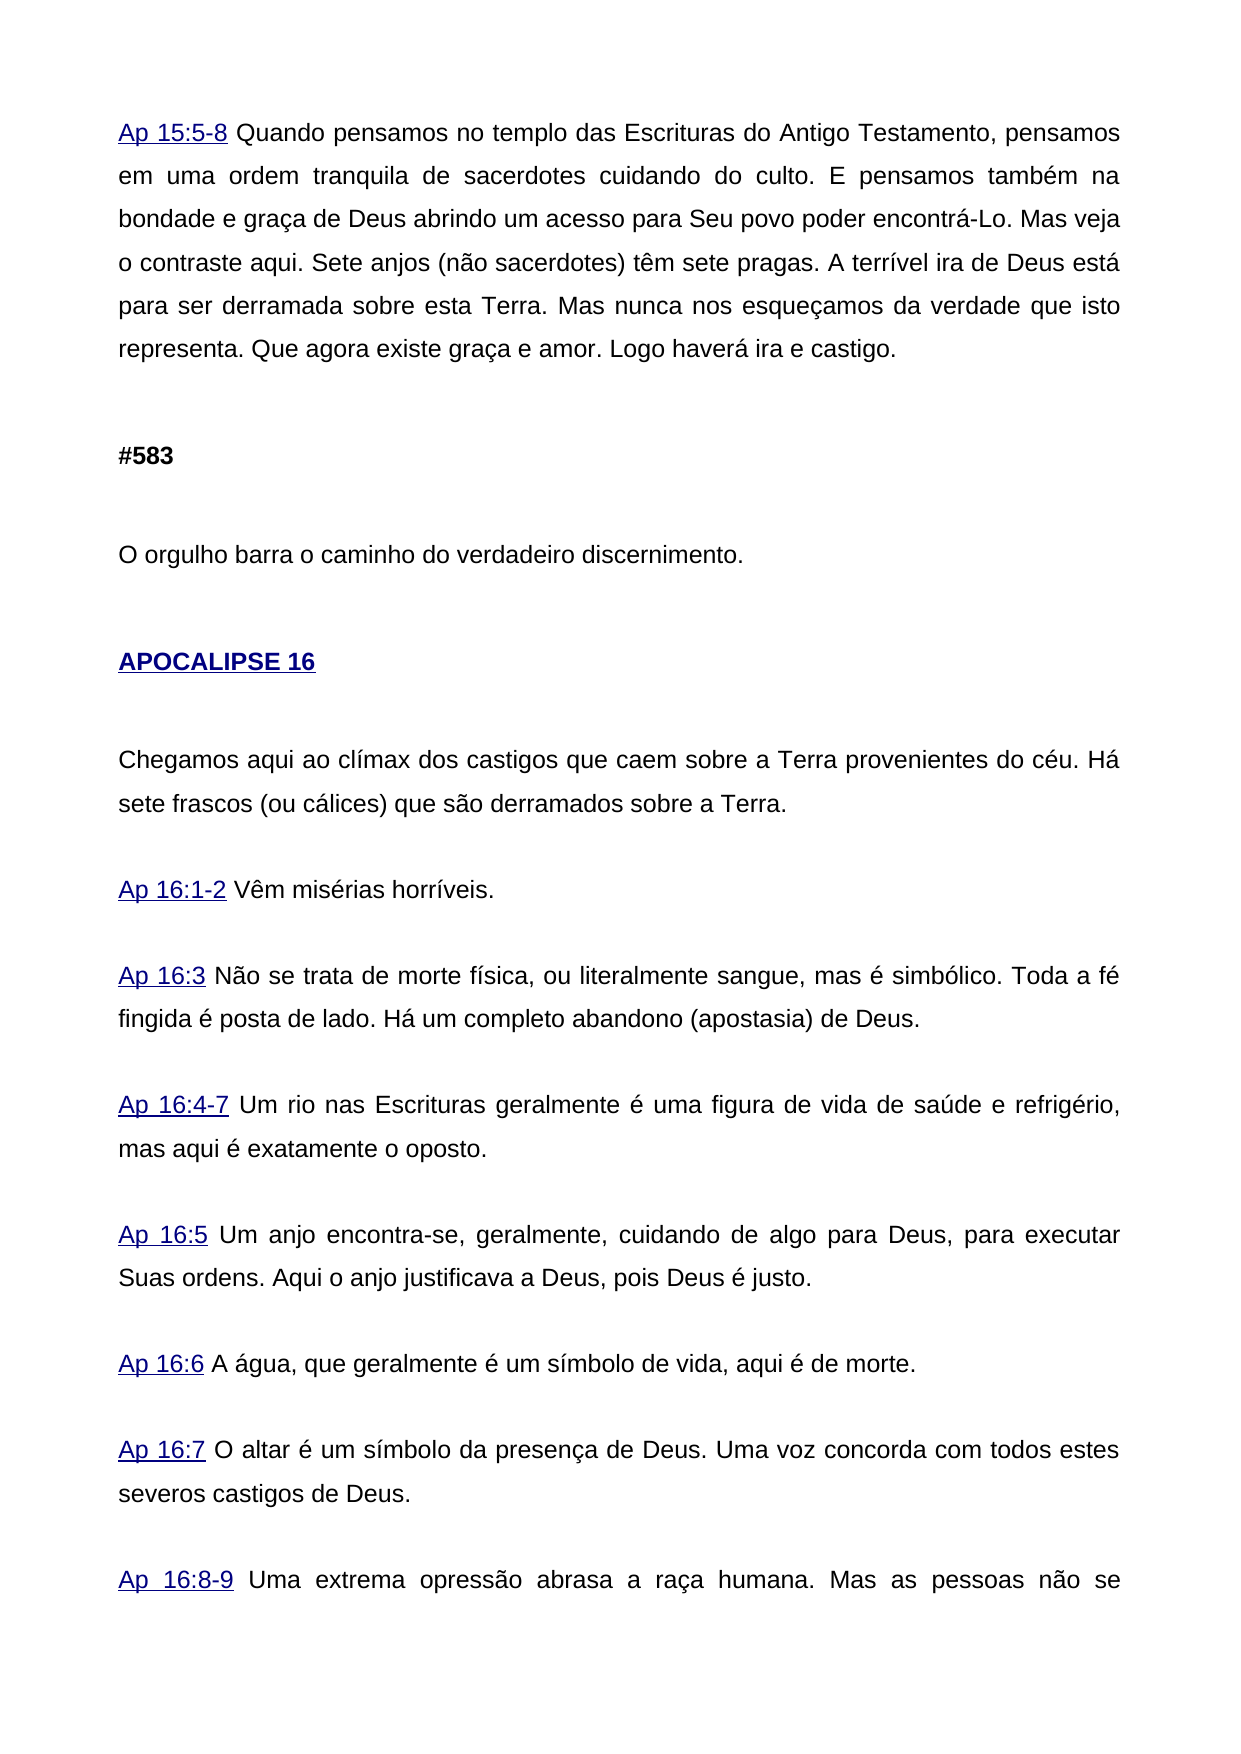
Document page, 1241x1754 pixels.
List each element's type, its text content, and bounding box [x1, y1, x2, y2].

text Ap 15:5-8 Quando pensamos no templo das Escrituras do Antigo Testamento, pensamos em uma ordem tranquila de sacerdotes cuidando do culto. E pensamos também na bondade e graça de Deus abrindo um acesso para Seu povo poder encontrá-Lo. Mas veja o contraste aqui. Sete anjos (não sacerdotes) têm sete pragas. A terrível ira de Deus está para ser derramada sobre esta Terra. Mas nunca nos esqueçamos da verdade que isto representa. Que agora existe graça e amor. Logo haverá ira e castigo. [118, 118, 1122, 362]
text Ap 16:6 A água, que geralmente é um símbolo de vida, aqui é de morte. [118, 1349, 1122, 1378]
text Ap 16:7 O altar é um símbolo da presença de Deus. Uma voz concorda com todos estes severos castigos de Deus. [118, 1435, 1122, 1507]
text Ap 16:5 Um anjo encontra-se, geralmente, cuidando de algo para Deus, para executar Suas ordens. Aqui o anjo justificava a Deus, pois Deus é justo. [118, 1220, 1122, 1292]
text O orgulho barra o caminho do verdadeiro discernimento. [118, 539, 1122, 568]
subtitle APOCALIPSE 16 [118, 647, 1122, 675]
text Ap 16:1-2 Vêm misérias horríveis. [118, 875, 1122, 903]
text Ap 16:3 Não se trata de morte física, ou literalmente sangue, mas é simbólico. Toda a fé fingida é posta de lado. Há um completo abandono (apostasia) de Deus. [118, 961, 1122, 1033]
text Ap 16:4-7 Um rio nas Escrituras geralmente é uma figura de vida de saúde e refrigério, mas aqui é exatamente o oposto. [118, 1090, 1122, 1162]
text Ap 16:8-9 Uma extrema opressão abrasa a raça humana. Mas as pessoas não se [118, 1565, 1122, 1593]
text Chegamos aqui ao clímax dos castigos que caem sobre a Terra provenientes do céu. Há sete frascos (ou cálices) que são derramados sobre a Terra. [118, 745, 1122, 817]
subtitle #583 [118, 441, 1122, 469]
